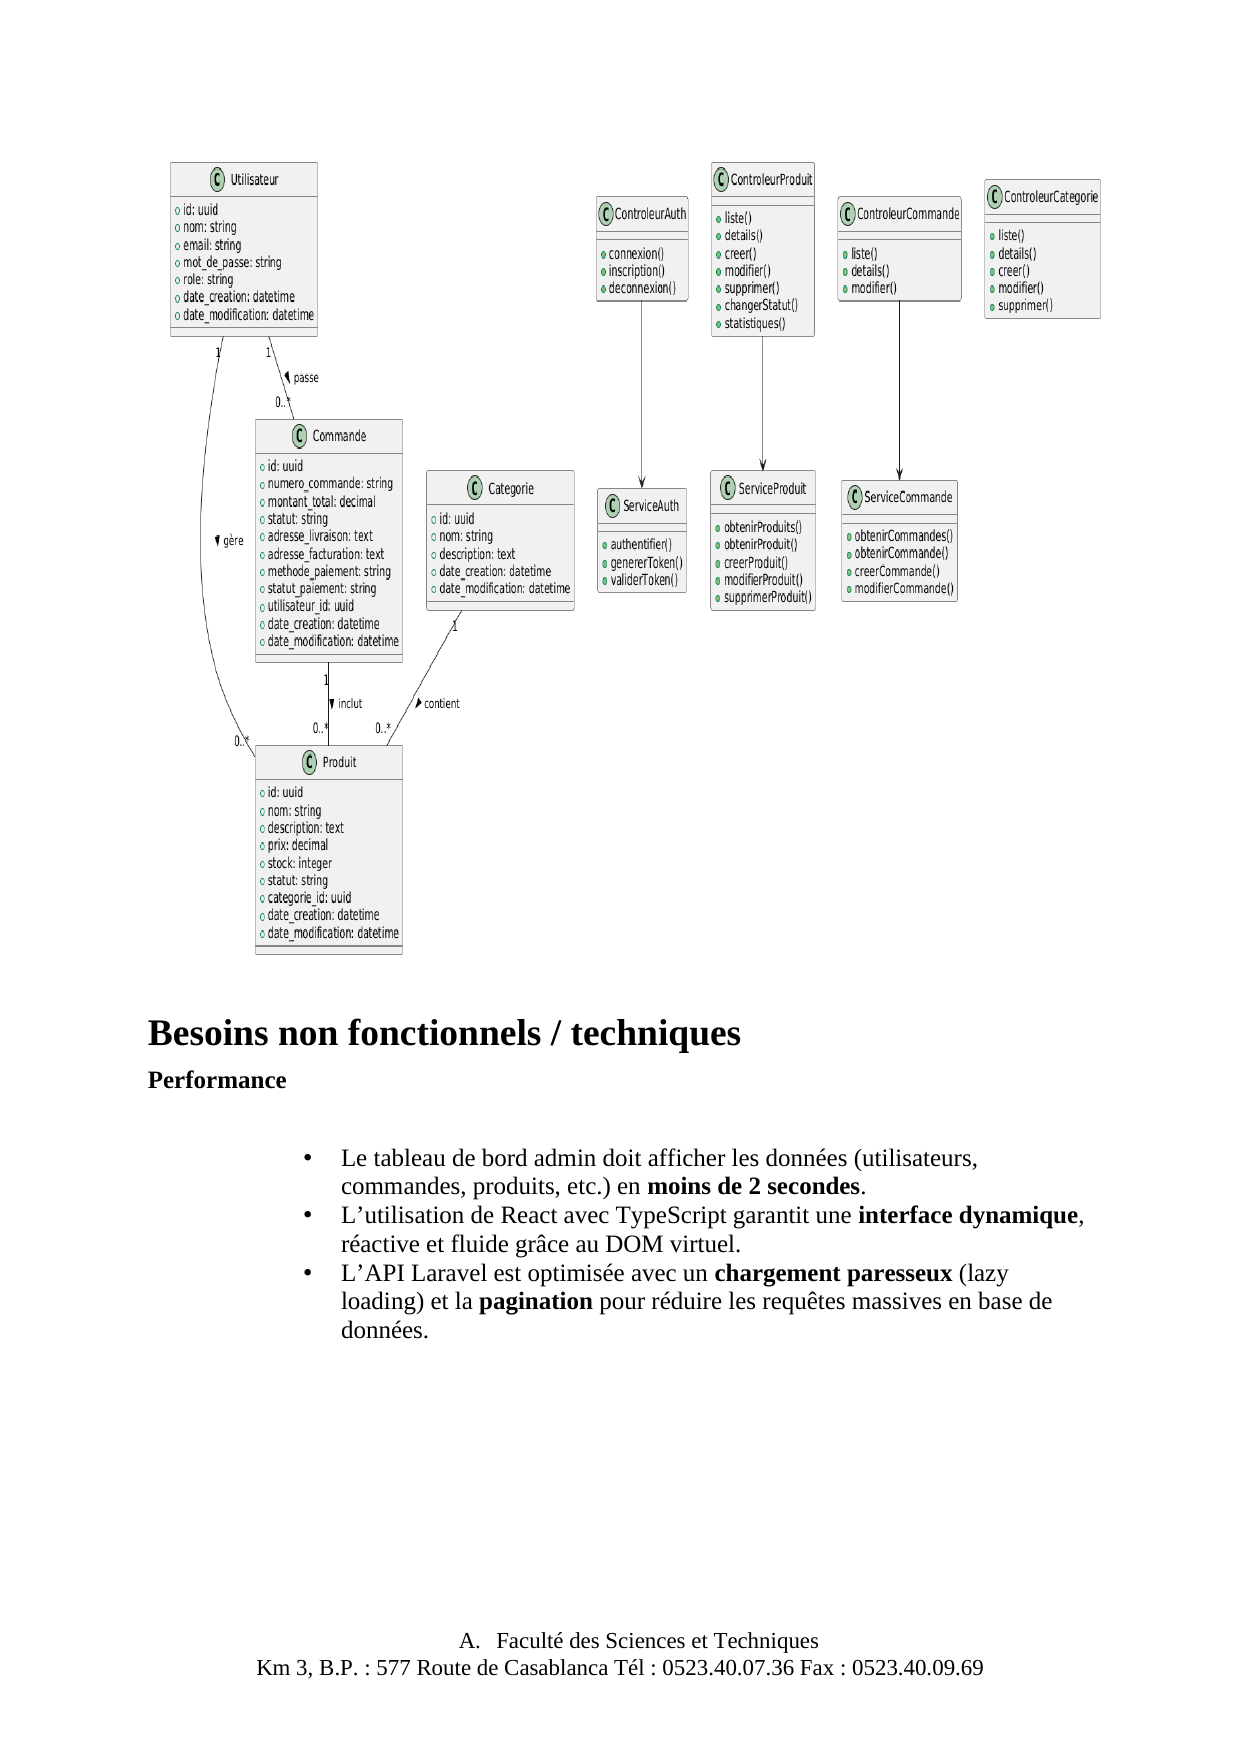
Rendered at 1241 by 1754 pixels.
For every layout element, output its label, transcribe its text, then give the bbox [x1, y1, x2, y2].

list Le tableau de bord admin doit afficher les données (utilisateurs, commandes, produits, etc.) en moins de 2 secondes. [303, 1143, 1093, 1200]
list L’API Laravel est optimisée avec un chargement paresseux (lazy loading) et la pagination pour réduire les requêtes massives en base de données. [303, 1258, 1093, 1344]
subtitle Performance [148, 1066, 1093, 1094]
list L’utilisation de React avec TypeScript garantit une interface dynamique, réactive et fluide grâce au DOM virtuel. [303, 1200, 1093, 1258]
text Le système doit être rapide et réactif : [148, 1107, 1093, 1136]
picture [166, 155, 1104, 961]
subtitle Besoins non fonctionnels / techniques [148, 1010, 1093, 1053]
